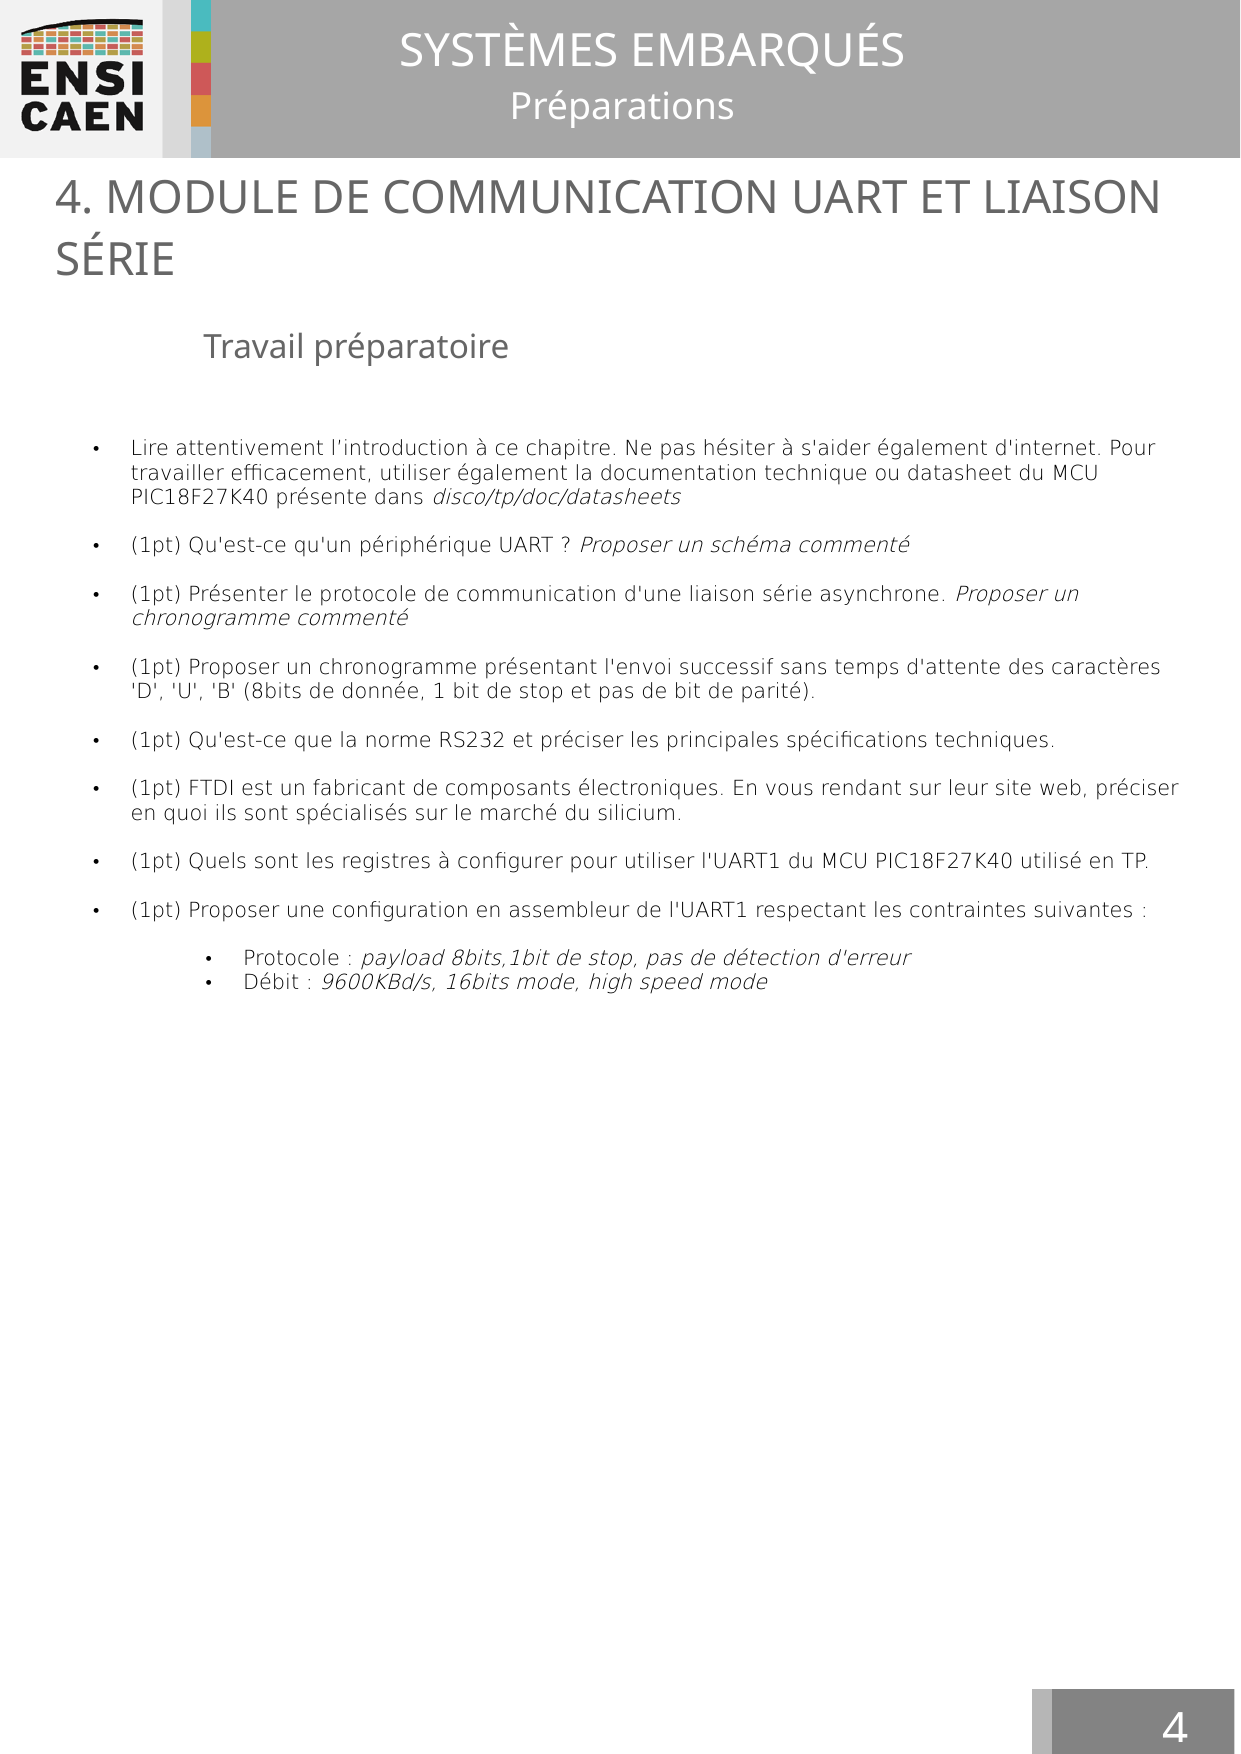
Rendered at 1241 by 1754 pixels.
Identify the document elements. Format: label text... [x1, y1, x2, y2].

list (1pt) Proposer un chronogramme présentant l'envoi successif sans temps d'attente des caractères 'D', 'U', 'B' (8bits de donnée, 1 bit de stop et pas de bit de parité). [93, 655, 1189, 703]
text 4. MODULE DE COMMUNICATION UART ET LIAISON SÉRIE [55, 164, 1189, 289]
list (1pt) Quels sont les registres à configurer pour utiliser l'UART1 du MCU PIC18F27K40 utilisé en TP. [93, 849, 1189, 873]
list (1pt) Qu'est-ce que la norme RS232 et préciser les principales spécifications techniques. [93, 728, 1189, 752]
list Lire attentivement l’introduction à ce chapitre. Ne pas hésiter à s'aider également d'internet. Pour travailler efficacement, utiliser également la documentation technique ou datasheet du MCU PIC18F27K40 présente dans disco/tp/doc/datasheets [93, 436, 1189, 509]
text Travail préparatoire [55, 323, 1189, 368]
list (1pt) Qu'est-ce qu'un périphérique UART ? Proposer un schéma commenté [93, 533, 1189, 558]
list (1pt) Présenter le protocole de communication d'une liaison série asynchrone. Proposer un chronogramme commenté [93, 582, 1189, 631]
list (1pt) FTDI est un fabricant de composants électroniques. En vous rendant sur leur site web, préciser en quoi ils sont spécialisés sur le marché du silicium. [93, 776, 1189, 825]
list Protocole : payload 8bits,1bit de stop, pas de détection d'erreur [205, 946, 1189, 970]
picture [1032, 1689, 1235, 1754]
list (1pt) Proposer une configuration en assembleur de l'UART1 respectant les contraintes suivantes : [93, 898, 1189, 922]
list Débit : 9600KBd/s, 16bits mode, high speed mode [205, 970, 1189, 995]
picture [0, 0, 1241, 158]
